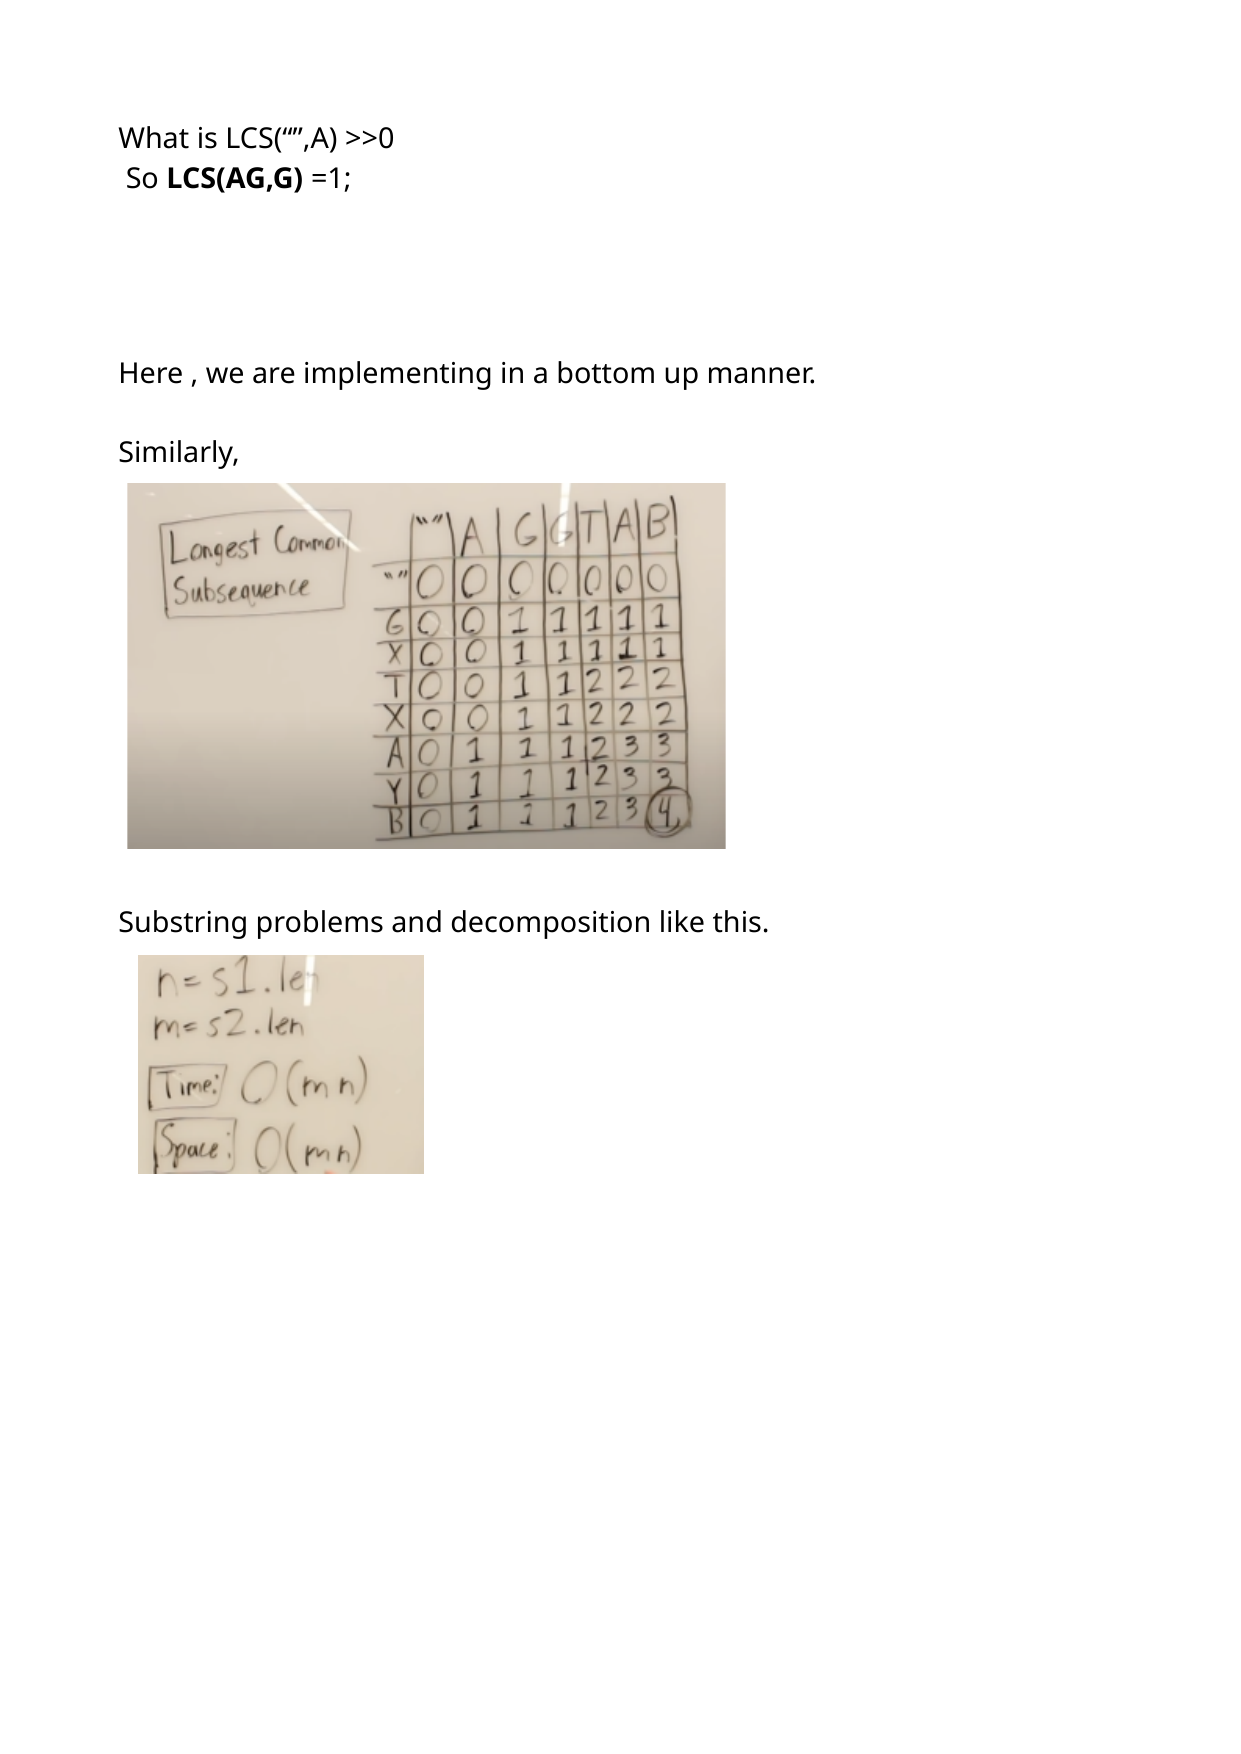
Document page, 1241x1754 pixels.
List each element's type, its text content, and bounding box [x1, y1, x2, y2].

text Similarly, [118, 431, 1122, 471]
text What is LCS(“”,A) >>0 [118, 118, 1122, 157]
text Here , we are implementing in a bottom up manner. [118, 353, 1122, 392]
picture [138, 955, 424, 1174]
picture [127, 483, 726, 849]
text So LCS(AG,G) =1; [118, 157, 1122, 196]
text Substring problems and decomposition like this. [118, 901, 1122, 941]
